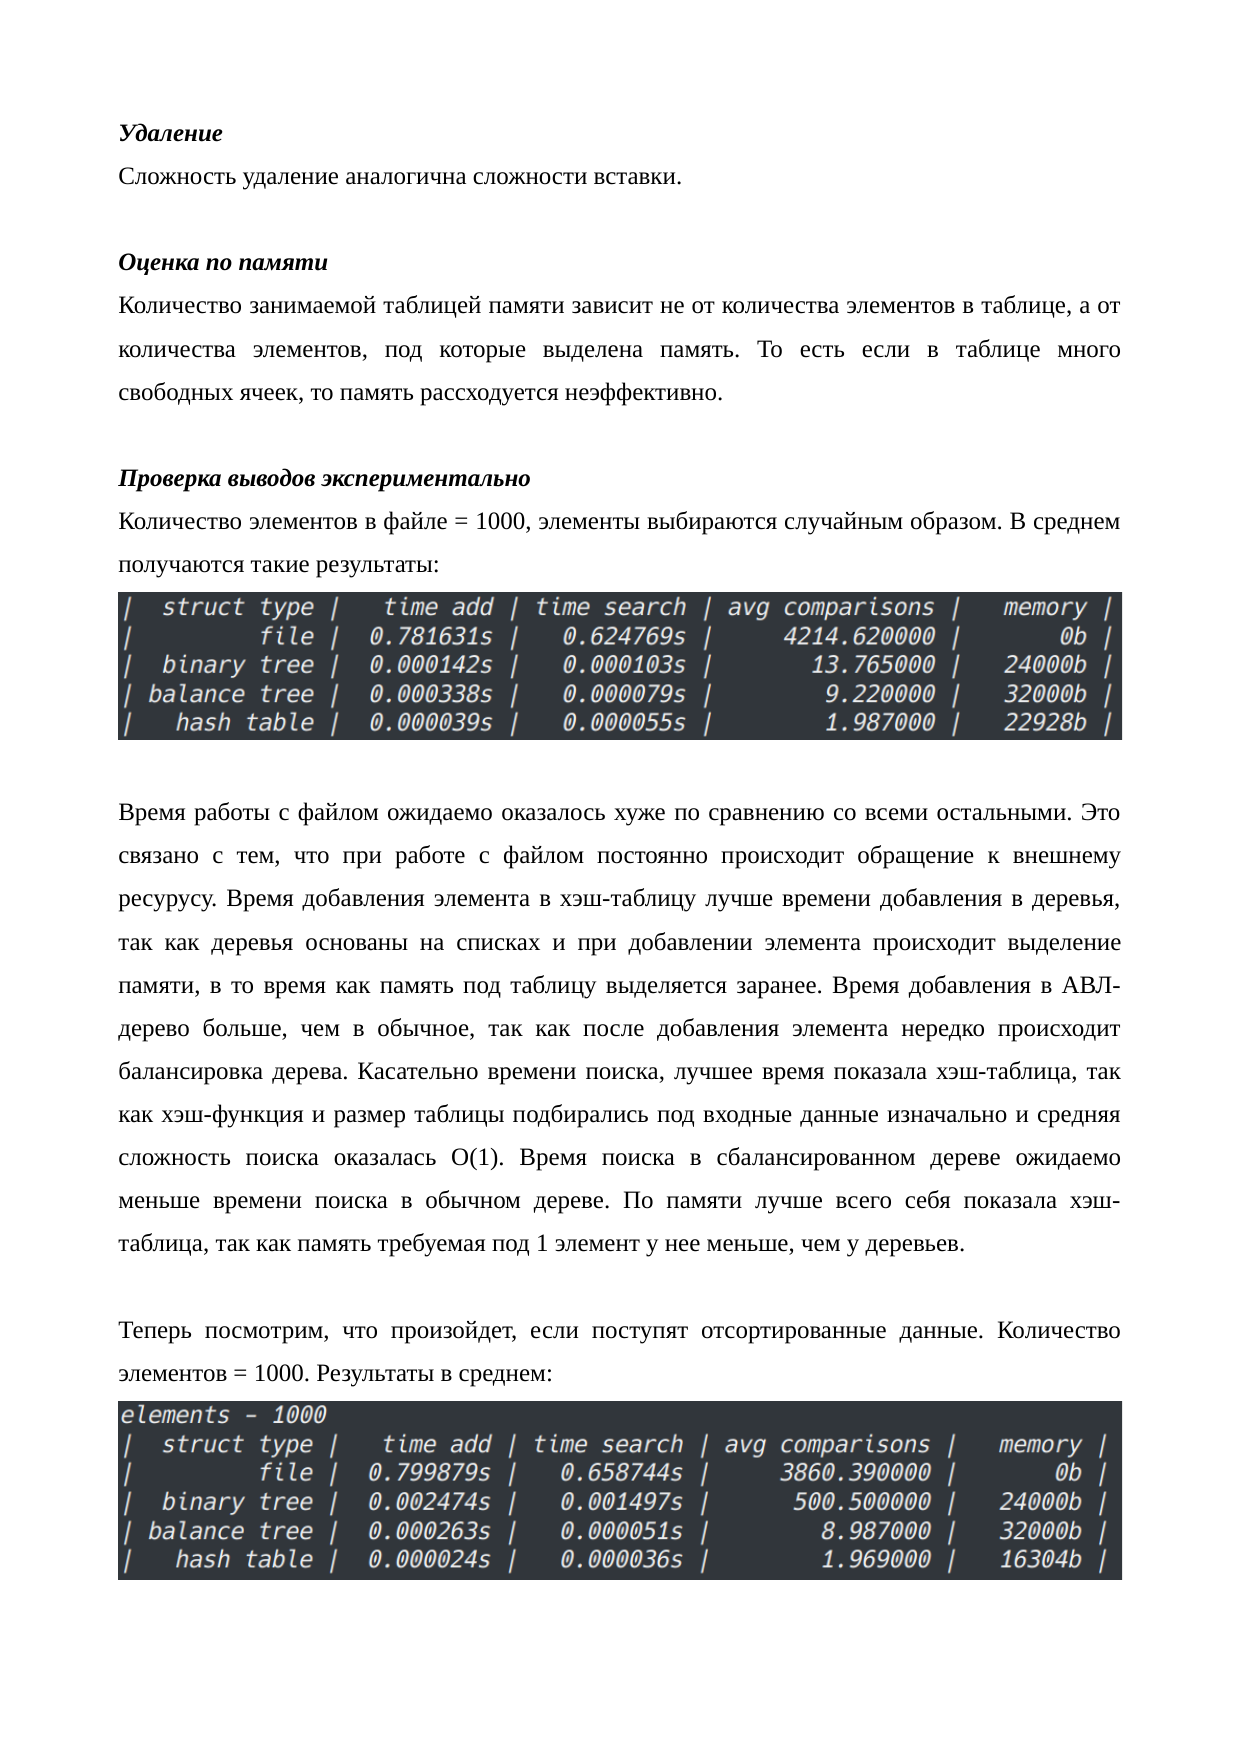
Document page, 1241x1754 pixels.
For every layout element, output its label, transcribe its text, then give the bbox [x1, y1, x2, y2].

text Проверка выводов экспериментально [118, 463, 1122, 492]
picture [118, 592, 1123, 740]
text Теперь посмотрим, что произойдет, если поступят отсортированные данные. Количество элементов = 1000. Результаты в среднем: [118, 1315, 1122, 1387]
picture [118, 1401, 1123, 1580]
text Количество занимаемой таблицей памяти зависит не от количества элементов в таблице, а от количества элементов, под которые выделена память. То есть если в таблице много свободных ячеек, то память рассходуется неэффективно. [118, 291, 1122, 406]
text Время работы с файлом ожидаемо оказалось хуже по сравнению со всеми остальными. Это связано с тем, что при работе с файлом постоянно происходит обращение к внешнему ресурусу. Время добавления элемента в хэш-таблицу лучше времени добавления в деревья, так как деревья основаны на списках и при добавлении элемента происходит выделение памяти, в то время как память под таблицу выделяется заранее. Время добавления в АВЛ-дерево больше, чем в обычное, так как после добавления элемента нередко происходит балансировка дерева. Касательно времени поиска, лучшее время показала хэш-таблица, так как хэш-функция и размер таблицы подбирались под входные данные изначально и средняя сложность поиска оказалась О(1). Время поиска в сбалансированном дереве ожидаемо меньше времени поиска в обычном дереве. По памяти лучше всего себя показала хэш-таблица, так как память требуемая под 1 элемент у нее меньше, чем у деревьев. [118, 797, 1122, 1257]
text Сложность удаление аналогична сложности вставки. [118, 161, 1122, 190]
text Количество элементов в файле = 1000, элементы выбираются случайным образом. В среднем получаются такие результаты: [118, 506, 1122, 578]
text Оценка по памяти [118, 247, 1122, 276]
text Удаление [118, 118, 1122, 147]
